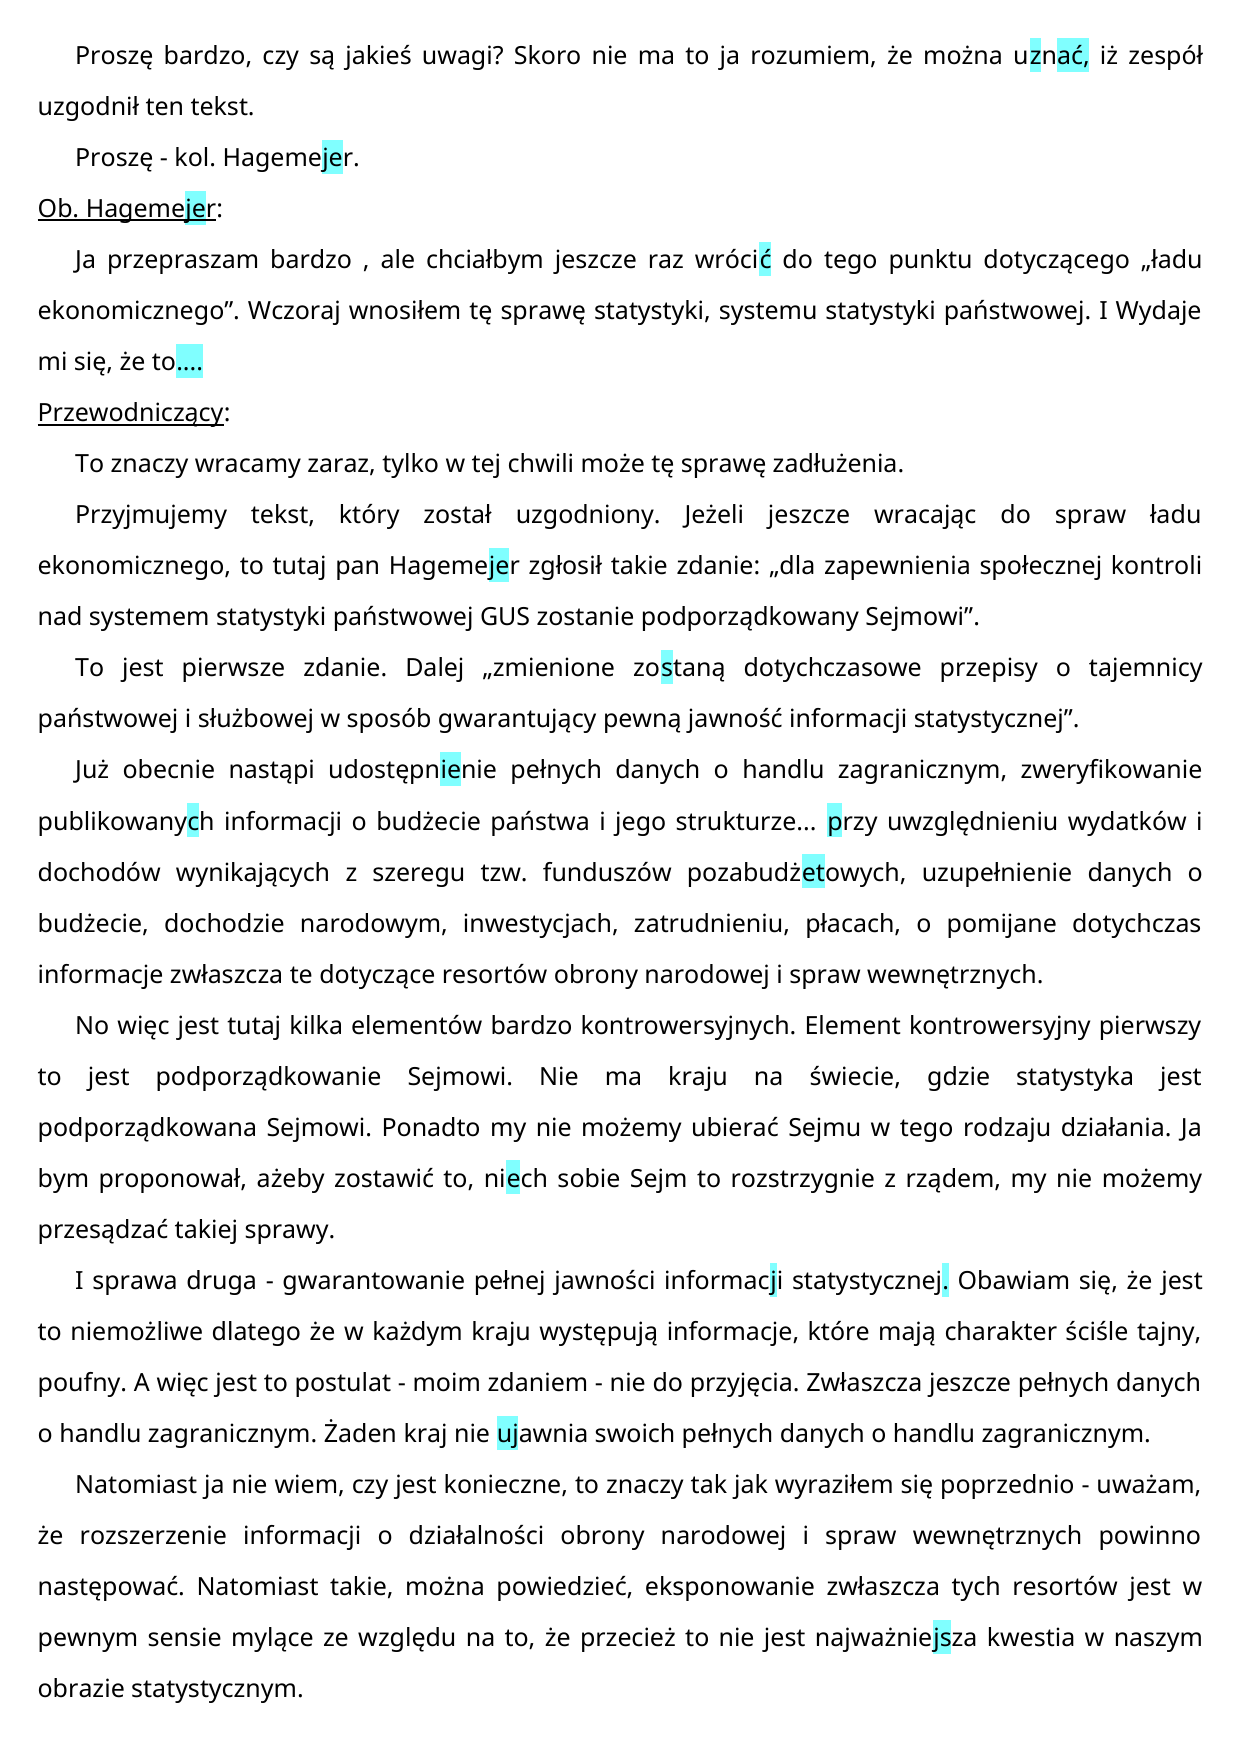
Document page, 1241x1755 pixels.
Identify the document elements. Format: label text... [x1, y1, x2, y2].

text Natomiast ja nie wiem, czy jest konieczne, to znaczy tak jak wyraziłem się poprzednio - uważam, że rozszerzenie informacji o działalności obrony narodowej i spraw wewnętrznych powinno następować. Natomiast takie, można powiedzieć, eksponowanie zwłaszcza tych resortów jest w pewnym sensie mylące ze względu na to, że przecież to nie jest najważniejsza kwestia w naszym obrazie statystycznym. [37, 1467, 1203, 1705]
text No więc jest tutaj kilka elementów bardzo kontrowersyjnych. Element kontrowersyjny pierwszy to jest podporządkowanie Sejmowi. Nie ma kraju na świecie, gdzie statystyka jest podporządkowana Sejmowi. Ponadto my nie możemy ubierać Sejmu w tego rodzaju działania. Ja bym proponował, ażeby zostawić to, niech sobie Sejm to rozstrzygnie z rządem, my nie możemy przesądzać takiej sprawy. [37, 1007, 1203, 1246]
text Proszę bardzo, czy są jakieś uwagi? Skoro nie ma to ja rozumiem, że można uznać, iż zespół uzgodnił ten tekst. [37, 37, 1203, 123]
text To znaczy wracamy zaraz, tylko w tej chwili może tę sprawę zadłużenia. [37, 446, 1203, 480]
text Ja przepraszam bardzo , ale chciałbym jeszcze raz wrócić do tego punktu dotyczącego „ładu ekonomicznego”. Wczoraj wnosiłem tę sprawę statystyki, systemu statystyki państwowej. I Wydaje mi się, że to.... [37, 242, 1203, 378]
text I sprawa druga - gwarantowanie pełnej jawności informacji statystycznej. Obawiam się, że jest to niemożliwe dlatego że w każdym kraju występują informacje, które mają charakter ściśle tajny, poufny. A więc jest to postulat - moim zdaniem - nie do przyjęcia. Zwłaszcza jeszcze pełnych danych o handlu zagranicznym. Żaden kraj nie ujawnia swoich pełnych danych o handlu zagranicznym. [37, 1262, 1203, 1450]
text To jest pierwsze zdanie. Dalej „zmienione zostaną dotychczasowe przepisy o tajemnicy państwowej i służbowej w sposób gwarantujący pewną jawność informacji statystycznej”. [37, 650, 1203, 735]
text Proszę - kol. Hagemejer. [37, 139, 1203, 174]
text Przewodniczący: [37, 395, 1203, 429]
text Już obecnie nastąpi udostępnienie pełnych danych o handlu zagranicznym, zweryfikowanie publikowanych informacji o budżecie państwa i jego strukturze... przy uwzględnieniu wydatków i dochodów wynikających z szeregu tzw. funduszów pozabudżetowych, uzupełnienie danych o budżecie, dochodzie narodowym, inwestycjach, zatrudnieniu, płacach, o pomijane dotychczas informacje zwłaszcza te dotyczące resortów obrony narodowej i spraw wewnętrznych. [37, 752, 1203, 990]
text Ob. Hagemejer: [37, 191, 1203, 225]
text Przyjmujemy tekst, który został uzgodniony. Jeżeli jeszcze wracając do spraw ładu ekonomicznego, to tutaj pan Hagemejer zgłosił takie zdanie: „dla zapewnienia społecznej kontroli nad systemem statystyki państwowej GUS zostanie podporządkowany Sejmowi”. [37, 497, 1203, 633]
